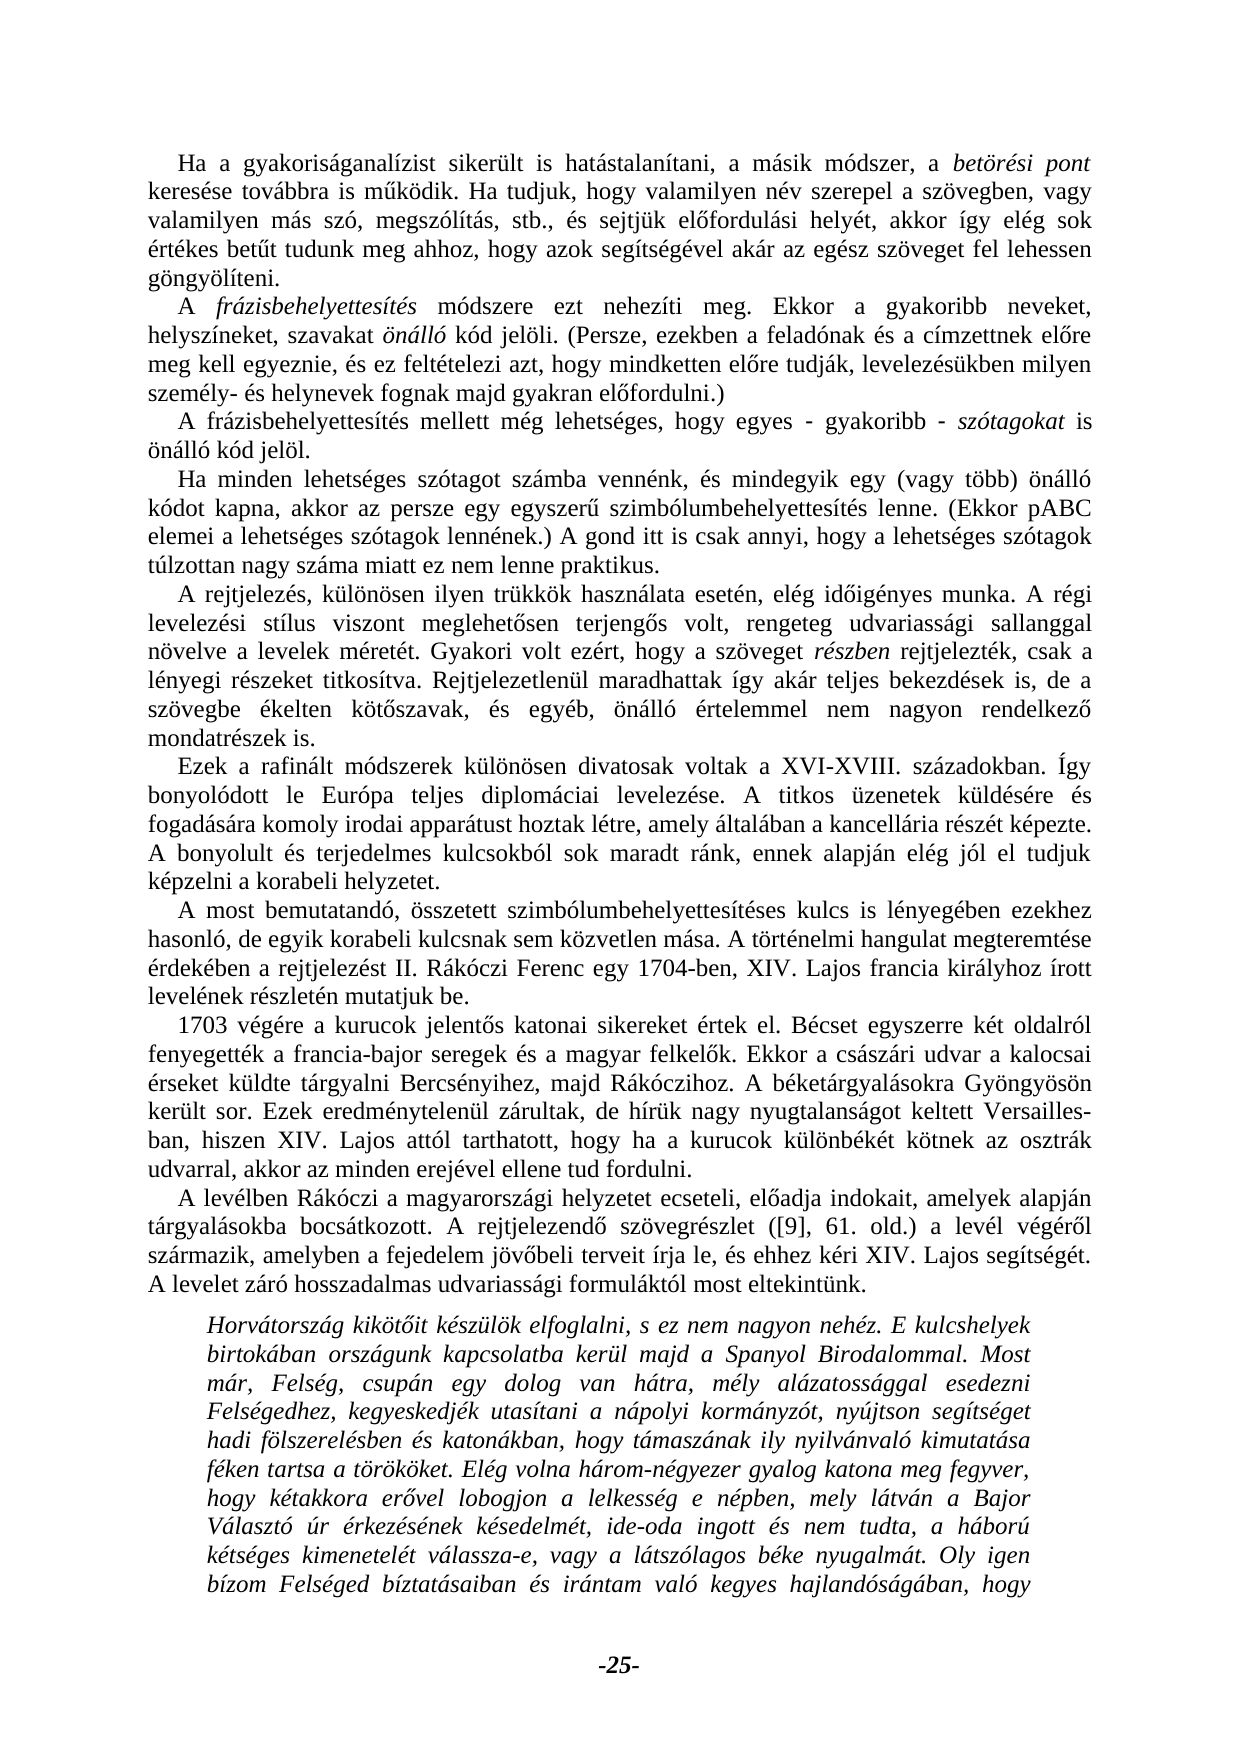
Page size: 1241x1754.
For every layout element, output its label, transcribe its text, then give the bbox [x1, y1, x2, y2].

text A frázisbehelyettesítés módszere ezt nehezíti meg. Ekkor a gyakoribb neveket, helyszíneket, szavakat önálló kód jelöli. (Persze, ezekben a feladónak és a címzettnek előre meg kell egyeznie, és ez feltételezi azt, hogy mindketten előre tudják, levelezésükben milyen személy- és helynevek fognak majd gyakran előfordulni.) [148, 291, 1093, 406]
text Ha minden lehetséges szótagot számba vennénk, és mindegyik egy (vagy több) önálló kódot kapna, akkor az persze egy egyszerű szimbólumbehelyettesítés lenne. (Ekkor pABC elemei a lehetséges szótagok lennének.) A gond itt is csak annyi, hogy a lehetséges szótagok túlzottan nagy száma miatt ez nem lenne praktikus. [148, 464, 1093, 579]
text Ha a gyakoriságanalízist sikerült is hatástalanítani, a másik módszer, a betörési pont keresése továbbra is működik. Ha tudjuk, hogy valamilyen név szerepel a szövegben, vagy valamilyen más szó, megszólítás, stb., és sejtjük előfordulási helyét, akkor így elég sok értékes betűt tudunk meg ahhoz, hogy azok segítségével akár az egész szöveget fel lehessen göngyölíteni. [148, 148, 1093, 291]
text A frázisbehelyettesítés mellett még lehetséges, hogy egyes - gyakoribb - szótagokat is önálló kód jelöl. [148, 406, 1093, 464]
text A rejtjelezés, különösen ilyen trükkök használata esetén, elég időigényes munka. A régi levelezési stílus viszont meglehetősen terjengős volt, rengeteg udvariassági sallanggal növelve a levelek méretét. Gyakori volt ezért, hogy a szöveget részben rejtjelezték, csak a lényegi részeket titkosítva. Rejtjelezetlenül maradhattak így akár teljes bekezdések is, de a szövegbe ékelten kötőszavak, és egyéb, önálló értelemmel nem nagyon rendelkező mondatrészek is. [148, 579, 1093, 751]
text Horvátország kikötőit készülök elfoglalni, s ez nem nagyon nehéz. E kulcshelyek birtokában országunk kapcsolatba kerül majd a Spanyol Birodalommal. Most már, Felség, csupán egy dolog van hátra, mély alázatossággal esedezni Felségedhez, kegyeskedjék utasítani a nápolyi kormányzót, nyújtson segítséget hadi fölszerelésben és katonákban, hogy támaszának ily nyilvánvaló kimutatása féken tartsa a törököket. Elég volna három-négyezer gyalog katona meg fegyver, hogy kétakkora erővel lobogjon a lelkesség e népben, mely látván a Bajor Választó úr érkezésének késedelmét, ide-oda ingott és nem tudta, a háború kétséges kimenetelét válassza-e, vagy a látszólagos béke nyugalmát. Oly igen bízom Felséged bíztatásaiban és irántam való kegyes hajlandóságában, hogy [207, 1310, 1033, 1598]
text Ezek a rafinált módszerek különösen divatosak voltak a XVI-XVIII. századokban. Így bonyolódott le Európa teljes diplomáciai levelezése. A titkos üzenetek küldésére és fogadására komoly irodai apparátust hoztak létre, amely általában a kancellária részét képezte. A bonyolult és terjedelmes kulcsokból sok maradt ránk, ennek alapján elég jól el tudjuk képzelni a korabeli helyzetet. [148, 751, 1093, 895]
text 1703 végére a kurucok jelentős katonai sikereket értek el. Bécset egyszerre két oldalról fenyegették a francia-bajor seregek és a magyar felkelők. Ekkor a császári udvar a kalocsai érseket küldte tárgyalni Bercsényihez, majd Rákóczihoz. A béketárgyalásokra Gyöngyösön került sor. Ezek eredménytelenül zárultak, de hírük nagy nyugtalanságot keltett Versailles-ban, hiszen XIV. Lajos attól tarthatott, hogy ha a kurucok különbékét kötnek az osztrák udvarral, akkor az minden erejével ellene tud fordulni. [148, 1010, 1093, 1183]
text A levélben Rákóczi a magyarországi helyzetet ecseteli, előadja indokait, amelyek alapján tárgyalásokba bocsátkozott. A rejtjelezendő szövegrészlet ([9], 61. old.) a levél végéről származik, amelyben a fejedelem jövőbeli terveit írja le, és ehhez kéri XIV. Lajos segítségét. A levelet záró hosszadalmas udvariassági formuláktól most eltekintünk. [148, 1183, 1093, 1298]
text A most bemutatandó, összetett szimbólumbehelyettesítéses kulcs is lényegében ezekhez hasonló, de egyik korabeli kulcsnak sem közvetlen mása. A történelmi hangulat megteremtése érdekében a rejtjelezést II. Rákóczi Ferenc egy 1704-ben, XIV. Lajos francia királyhoz írott levelének részletén mutatjuk be. [148, 895, 1093, 1010]
